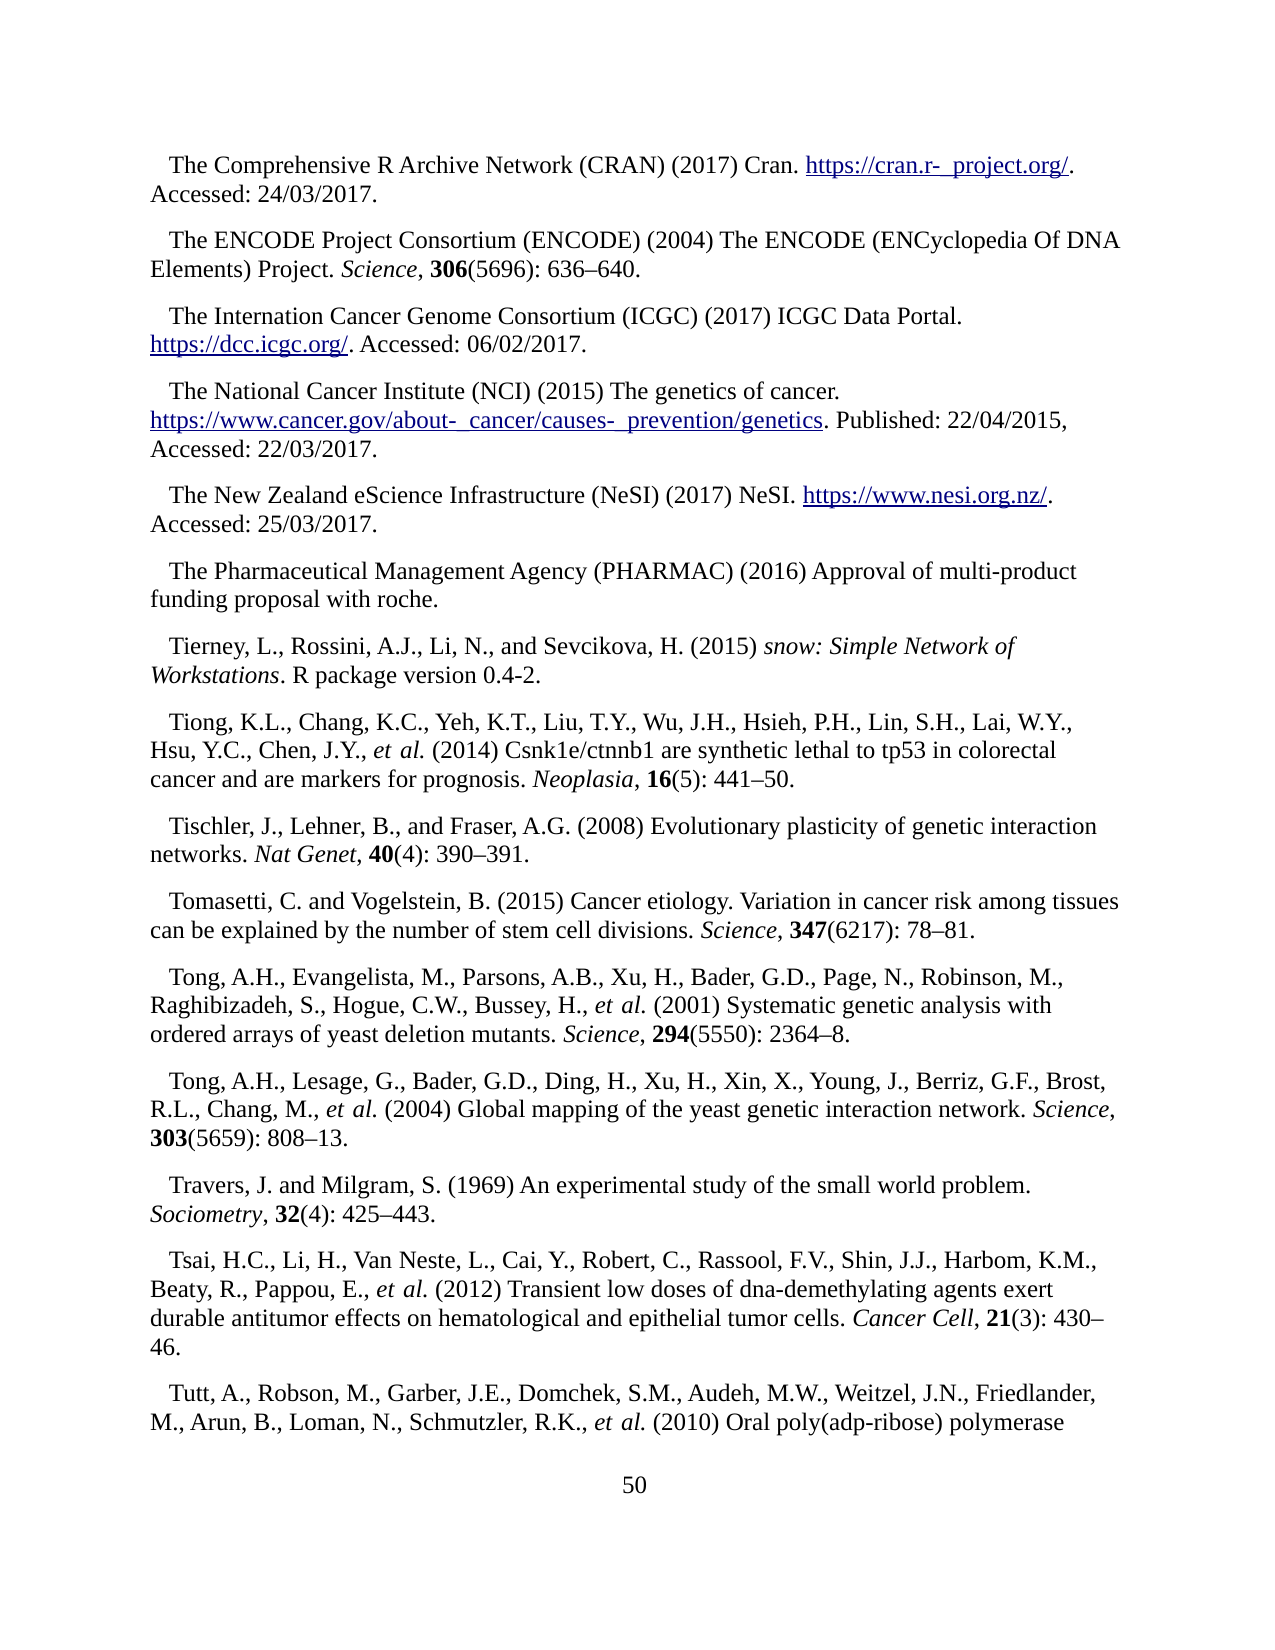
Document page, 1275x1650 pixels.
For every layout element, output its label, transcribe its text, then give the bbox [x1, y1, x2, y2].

text Tutt, A., Robson, M., Garber, J.E., Domchek, S.M., Audeh, M.W., Weitzel, J.N., Friedlander, M., Arun, B., Loman, N., Schmutzler, R.K., et al. (2010) Oral poly(adp-ribose) polymerase [150, 1378, 1125, 1436]
text The National Cancer Institute (NCI) (2015) The genetics of cancer. https://www.cancer.gov/about-_cancer/causes-_prevention/genetics. Published: 22/04/2015, Accessed: 22/03/2017. [150, 376, 1125, 462]
text Tischler, J., Lehner, B., and Fraser, A.G. (2008) Evolutionary plasticity of genetic interaction networks. Nat Genet, 40(4): 390–391. [150, 811, 1125, 868]
text Tiong, K.L., Chang, K.C., Yeh, K.T., Liu, T.Y., Wu, J.H., Hsieh, P.H., Lin, S.H., Lai, W.Y., Hsu, Y.C., Chen, J.Y., et al. (2014) Csnk1e/ctnnb1 are synthetic lethal to tp53 in colorectal cancer and are markers for prognosis. Neoplasia, 16(5): 441–50. [150, 707, 1125, 793]
text Tong, A.H., Lesage, G., Bader, G.D., Ding, H., Xu, H., Xin, X., Young, J., Berriz, G.F., Brost, R.L., Chang, M., et al. (2004) Global mapping of the yeast genetic interaction network. Science, 303(5659): 808–13. [150, 1066, 1125, 1152]
text The Comprehensive R Archive Network (CRAN) (2017) Cran. https://cran.r-_project.org/. Accessed: 24/03/2017. [150, 150, 1125, 207]
text The Internation Cancer Genome Consortium (ICGC) (2017) ICGC Data Portal. https://dcc.icgc.org/. Accessed: 06/02/2017. [150, 301, 1125, 358]
text The New Zealand eScience Infrastructure (NeSI) (2017) NeSI. https://www.nesi.org.nz/. Accessed: 25/03/2017. [150, 480, 1125, 538]
text Tomasetti, C. and Vogelstein, B. (2015) Cancer etiology. Variation in cancer risk among tissues can be explained by the number of stem cell divisions. Science, 347(6217): 78–81. [150, 886, 1125, 944]
text Tierney, L., Rossini, A.J., Li, N., and Sevcikova, H. (2015) snow: Simple Network of Workstations. R package version 0.4-2. [150, 631, 1125, 689]
text The ENCODE Project Consortium (ENCODE) (2004) The ENCODE (ENCyclopedia Of DNA Elements) Project. Science, 306(5696): 636–640. [150, 225, 1125, 283]
text Travers, J. and Milgram, S. (1969) An experimental study of the small world problem. Sociometry, 32(4): 425–443. [150, 1170, 1125, 1227]
text Tsai, H.C., Li, H., Van Neste, L., Cai, Y., Robert, C., Rassool, F.V., Shin, J.J., Harbom, K.M., Beaty, R., Pappou, E., et al. (2012) Transient low doses of dna-demethylating agents exert durable antitumor effects on hematological and epithelial tumor cells. Cancer Cell, 21(3): 430–46. [150, 1245, 1125, 1360]
text Tong, A.H., Evangelista, M., Parsons, A.B., Xu, H., Bader, G.D., Page, N., Robinson, M., Raghibizadeh, S., Hogue, C.W., Bussey, H., et al. (2001) Systematic genetic analysis with ordered arrays of yeast deletion mutants. Science, 294(5550): 2364–8. [150, 962, 1125, 1048]
text The Pharmaceutical Management Agency (PHARMAC) (2016) Approval of multi-product funding proposal with roche. [150, 556, 1125, 613]
